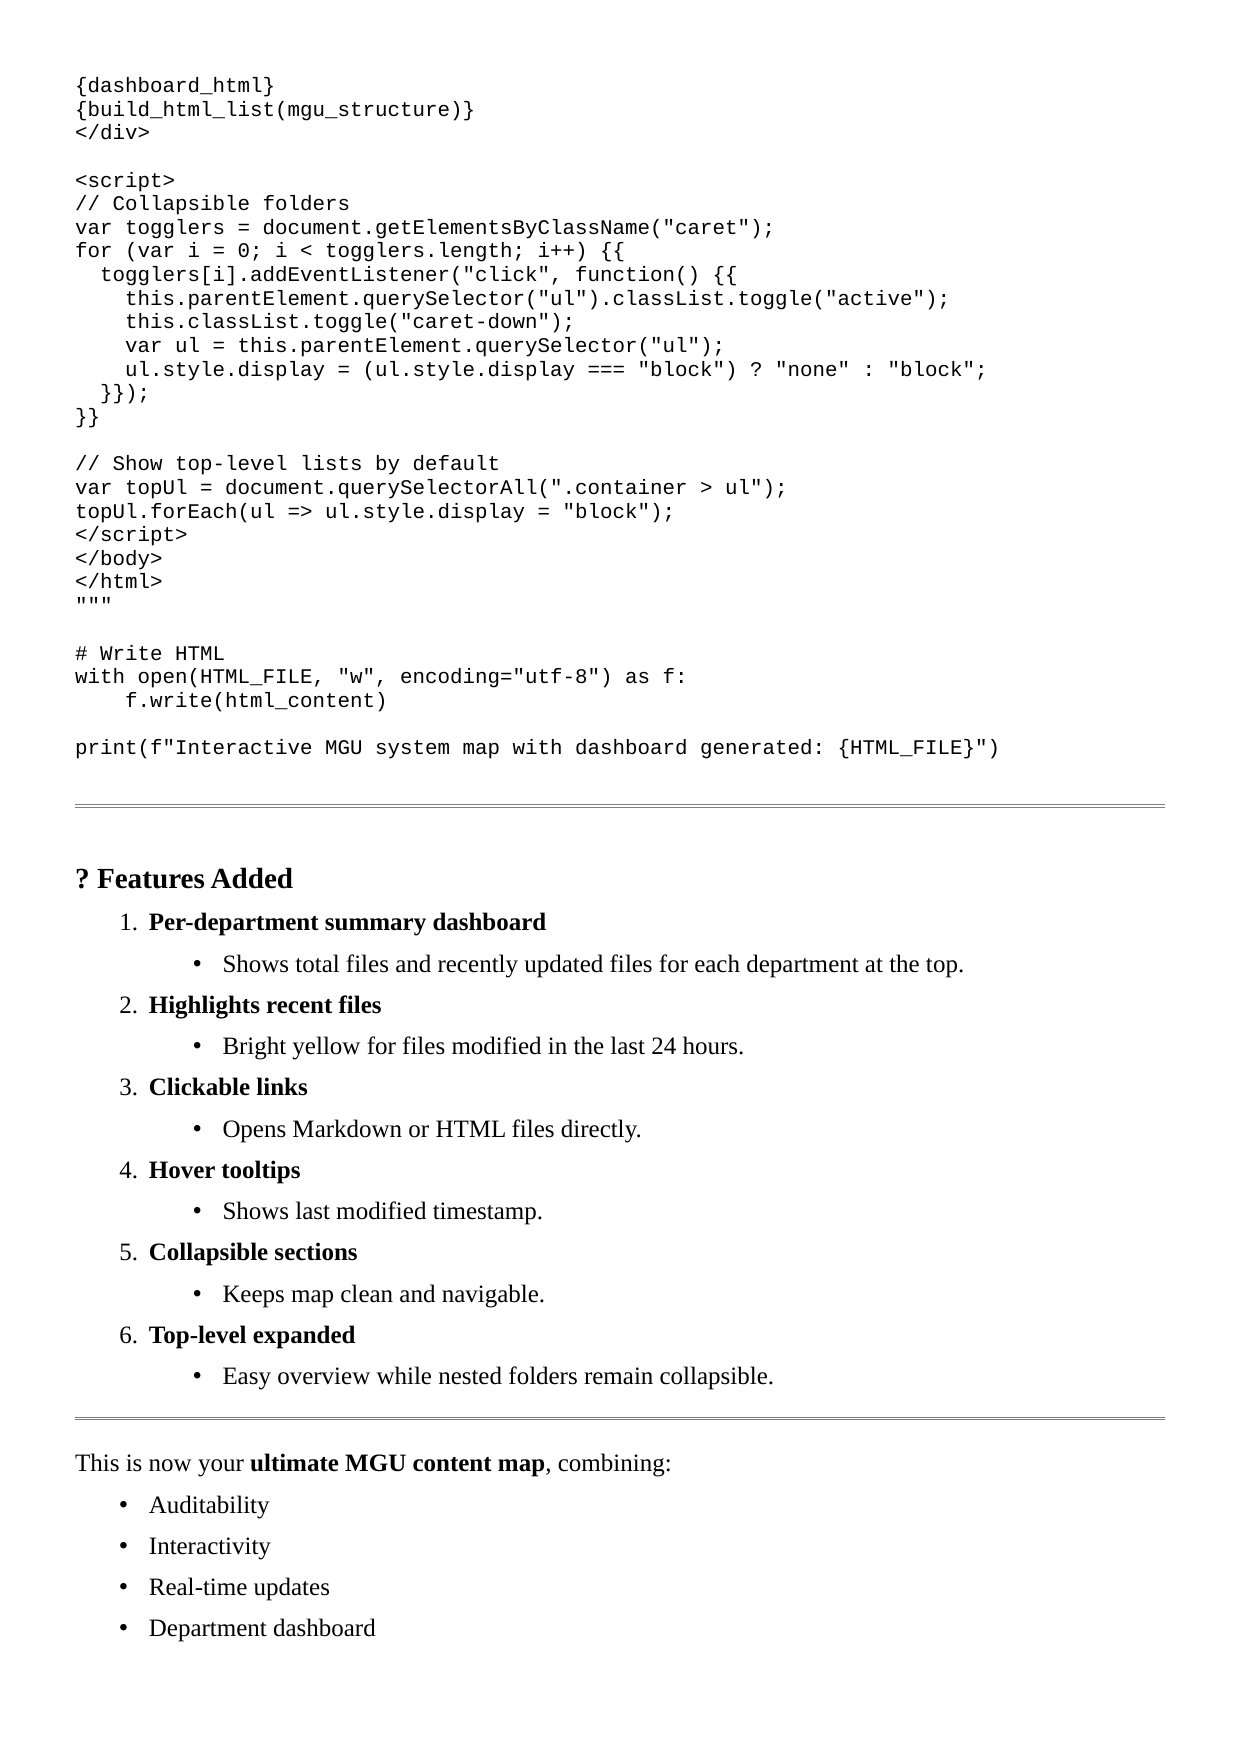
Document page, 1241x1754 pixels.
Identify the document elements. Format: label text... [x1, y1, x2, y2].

list Opens Markdown or HTML files directly. [193, 1114, 1165, 1142]
list Auditability [119, 1490, 1165, 1518]
text var ul = this.parentElement.querySelector("ul"); [75, 335, 1165, 359]
text togglers[i].addEventListener("click", function() {{ [75, 264, 1165, 288]
text This is now your ultimate MGU content map, combining: [75, 1448, 1165, 1477]
text }} [75, 406, 1165, 430]
text this.parentElement.querySelector("ul").classList.toggle("active"); [75, 288, 1165, 311]
list Shows total files and recently updated files for each department at the top. [193, 949, 1165, 977]
text <script> [75, 169, 1165, 193]
subtitle ? Features Added [75, 861, 1165, 895]
list Per-department summary dashboard [119, 907, 1165, 936]
text </html> [75, 572, 1165, 595]
text """ [75, 595, 1165, 619]
list Top-level expanded [119, 1320, 1165, 1349]
list Keeps map clean and navigable. [193, 1279, 1165, 1307]
text {build_html_list(mgu_structure)} [75, 99, 1165, 122]
text }}); [75, 382, 1165, 406]
text </script> [75, 524, 1165, 548]
list Collapsible sections [119, 1237, 1165, 1266]
list Hover tooltips [119, 1155, 1165, 1184]
text // Show top-level lists by default [75, 453, 1165, 477]
text f.write(html_content) [75, 690, 1165, 713]
text var togglers = document.getElementsByClassName("caret"); [75, 217, 1165, 241]
text for (var i = 0; i < togglers.length; i++) {{ [75, 241, 1165, 264]
list Highlights recent files [119, 990, 1165, 1019]
text with open(HTML_FILE, "w", encoding="utf-8") as f: [75, 666, 1165, 690]
list Shows last modified timestamp. [193, 1196, 1165, 1225]
list Real-time updates [119, 1572, 1165, 1601]
text </div> [75, 122, 1165, 146]
list Easy overview while nested folders remain collapsible. [193, 1361, 1165, 1390]
text {dashboard_html} [75, 75, 1165, 99]
text # Write HTML [75, 642, 1165, 666]
text ul.style.display = (ul.style.display === "block") ? "none" : "block"; [75, 359, 1165, 382]
list Interactivity [119, 1531, 1165, 1560]
list Bright yellow for files modified in the last 24 hours. [193, 1031, 1165, 1060]
text </body> [75, 548, 1165, 572]
text var topUl = document.querySelectorAll(".container > ul"); [75, 477, 1165, 501]
list Department dashboard [119, 1613, 1165, 1642]
text topUl.forEach(ul => ul.style.display = "block"); [75, 501, 1165, 524]
text print(f"Interactive MGU system map with dashboard generated: {HTML_FILE}") [75, 737, 1165, 761]
text // Collapsible folders [75, 193, 1165, 217]
text this.classList.toggle("caret-down"); [75, 311, 1165, 335]
list Clickable links [119, 1072, 1165, 1101]
